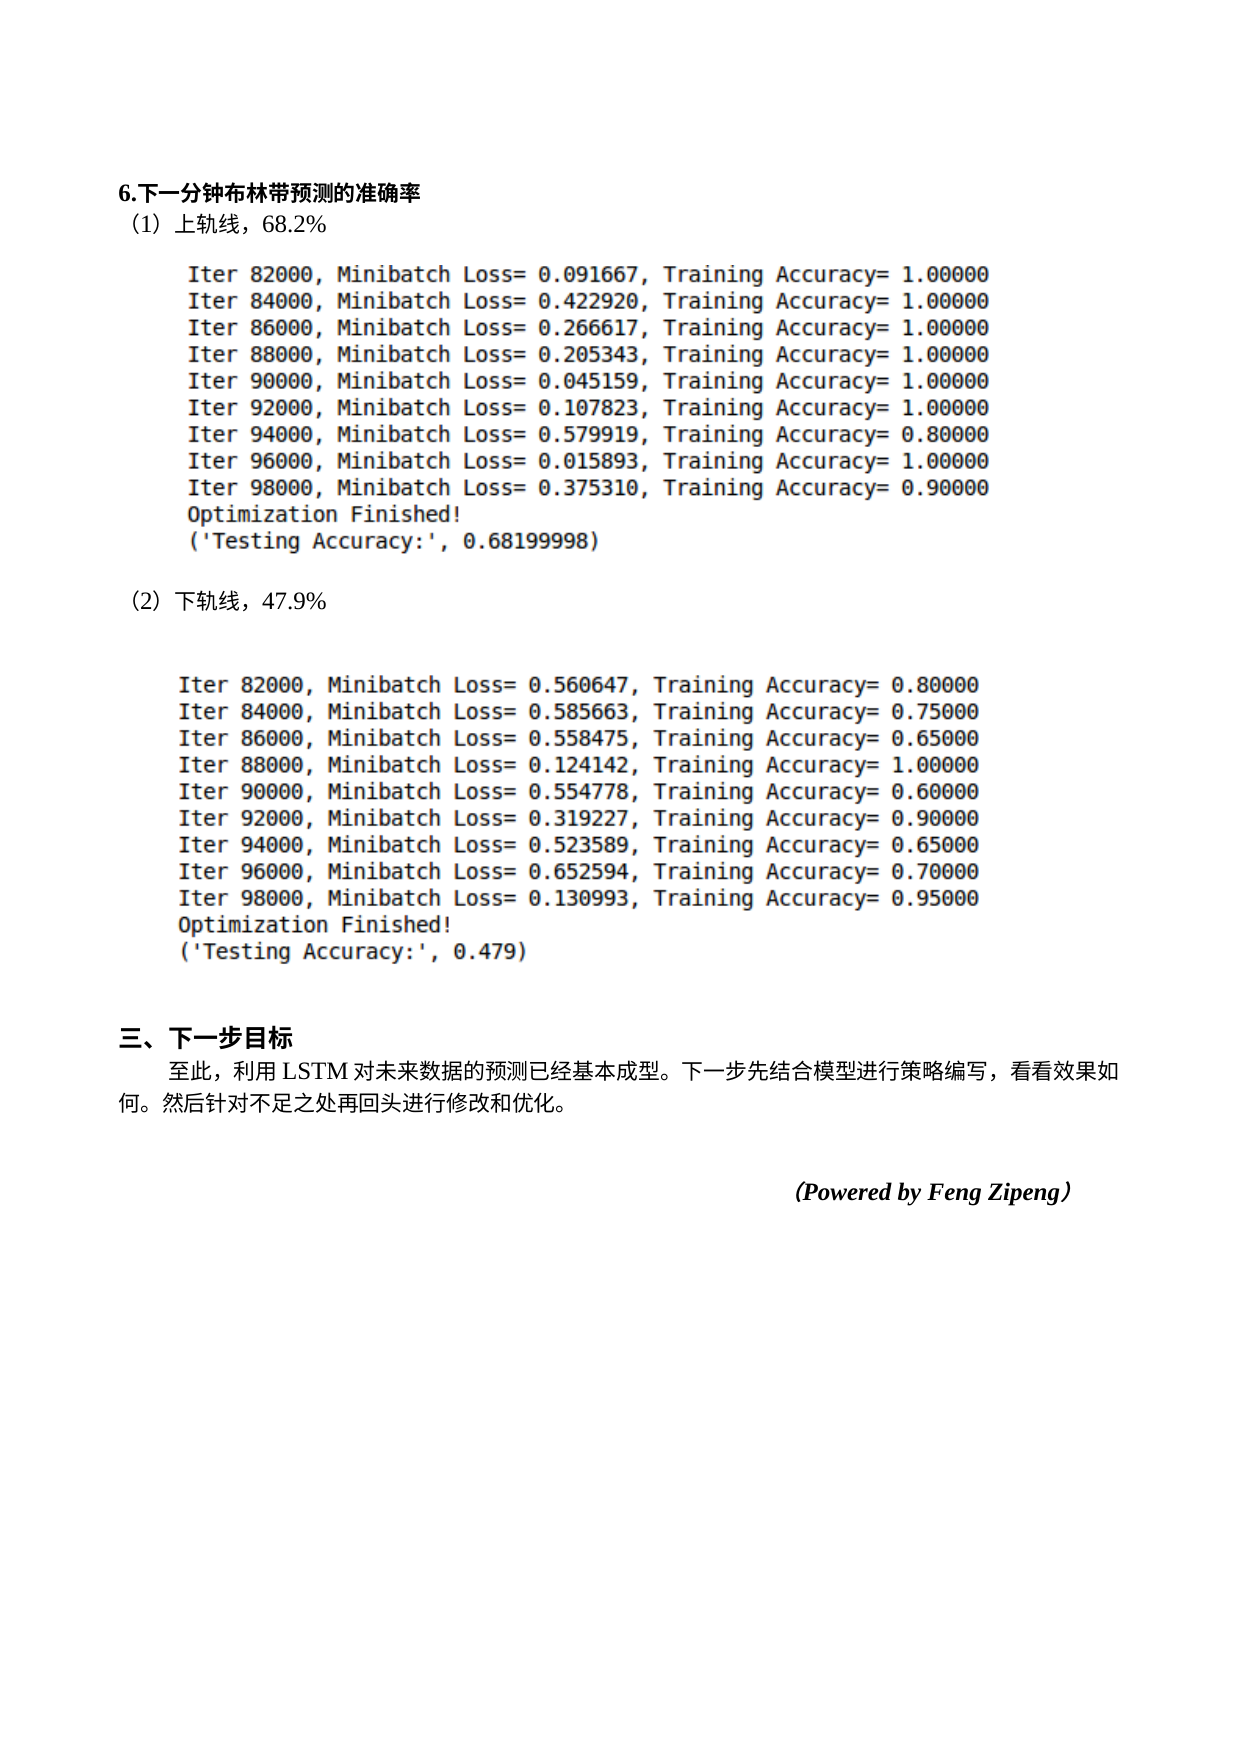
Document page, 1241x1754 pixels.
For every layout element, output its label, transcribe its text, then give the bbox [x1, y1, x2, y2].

text 至此，利用LSTM对未来数据的预测已经基本成型。下一步先结合模型进行策略编写，看看效果如何。然后针对不足之处再回头进行修改和优化。 [118, 1054, 1122, 1118]
picture [161, 675, 1004, 975]
text 三、下一步目标 [118, 1018, 1122, 1054]
text 6.下一分钟布林带预测的准确率 [118, 176, 1122, 207]
text （2）下轨线，47.9% [118, 584, 1122, 616]
picture [175, 265, 999, 563]
text （1）上轨线，68.2% [118, 207, 1122, 239]
text （Powered by Feng Zipeng） [118, 1175, 1122, 1207]
